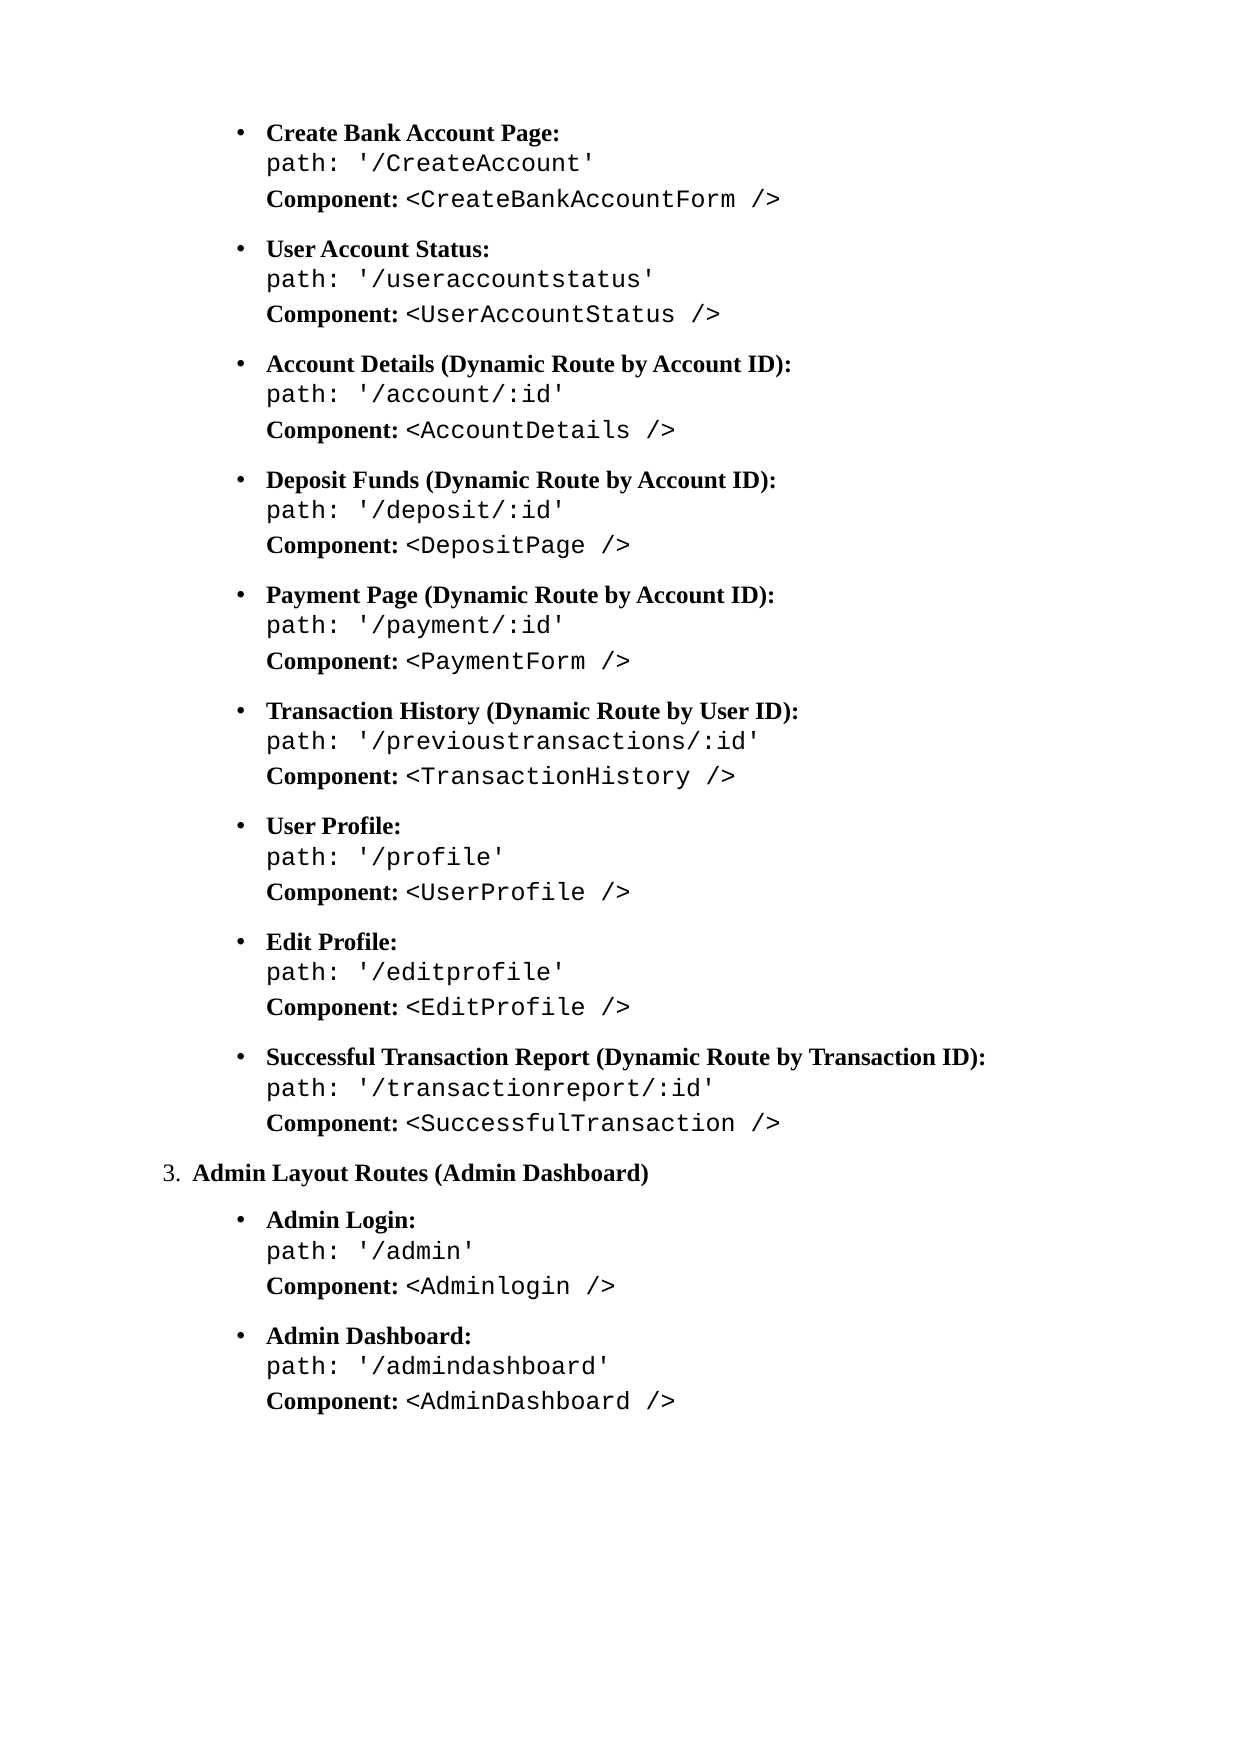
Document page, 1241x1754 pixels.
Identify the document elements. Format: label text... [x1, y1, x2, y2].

list Deposit Funds (Dynamic Route by Account ID): path: '/deposit/:id' Component: <DepositPage /> [236, 465, 1122, 561]
list Payment Page (Dynamic Route by Account ID): path: '/payment/:id' Component: <PaymentForm /> [236, 580, 1122, 677]
list Create Bank Account Page: path: '/CreateAccount' Component: <CreateBankAccountForm /> [236, 118, 1122, 214]
list Admin Layout Routes (Admin Dashboard) [162, 1158, 1122, 1187]
list User Profile: path: '/profile' Component: <UserProfile /> [236, 811, 1122, 908]
list Transaction History (Dynamic Route by User ID): path: '/previoustransactions/:id' Component: <TransactionHistory /> [236, 696, 1122, 792]
list Successful Transaction Report (Dynamic Route by Transaction ID): path: '/transactionreport/:id' Component: <SuccessfulTransaction /> [236, 1042, 1122, 1139]
list Admin Login: path: '/admin' Component: <Adminlogin /> [236, 1205, 1122, 1302]
list Account Details (Dynamic Route by Account ID): path: '/account/:id' Component: <AccountDetails /> [236, 349, 1122, 446]
list Edit Profile: path: '/editprofile' Component: <EditProfile /> [236, 927, 1122, 1023]
list Admin Dashboard: path: '/admindashboard' Component: <AdminDashboard /> [236, 1321, 1122, 1417]
list User Account Status: path: '/useraccountstatus' Component: <UserAccountStatus /> [236, 234, 1122, 330]
